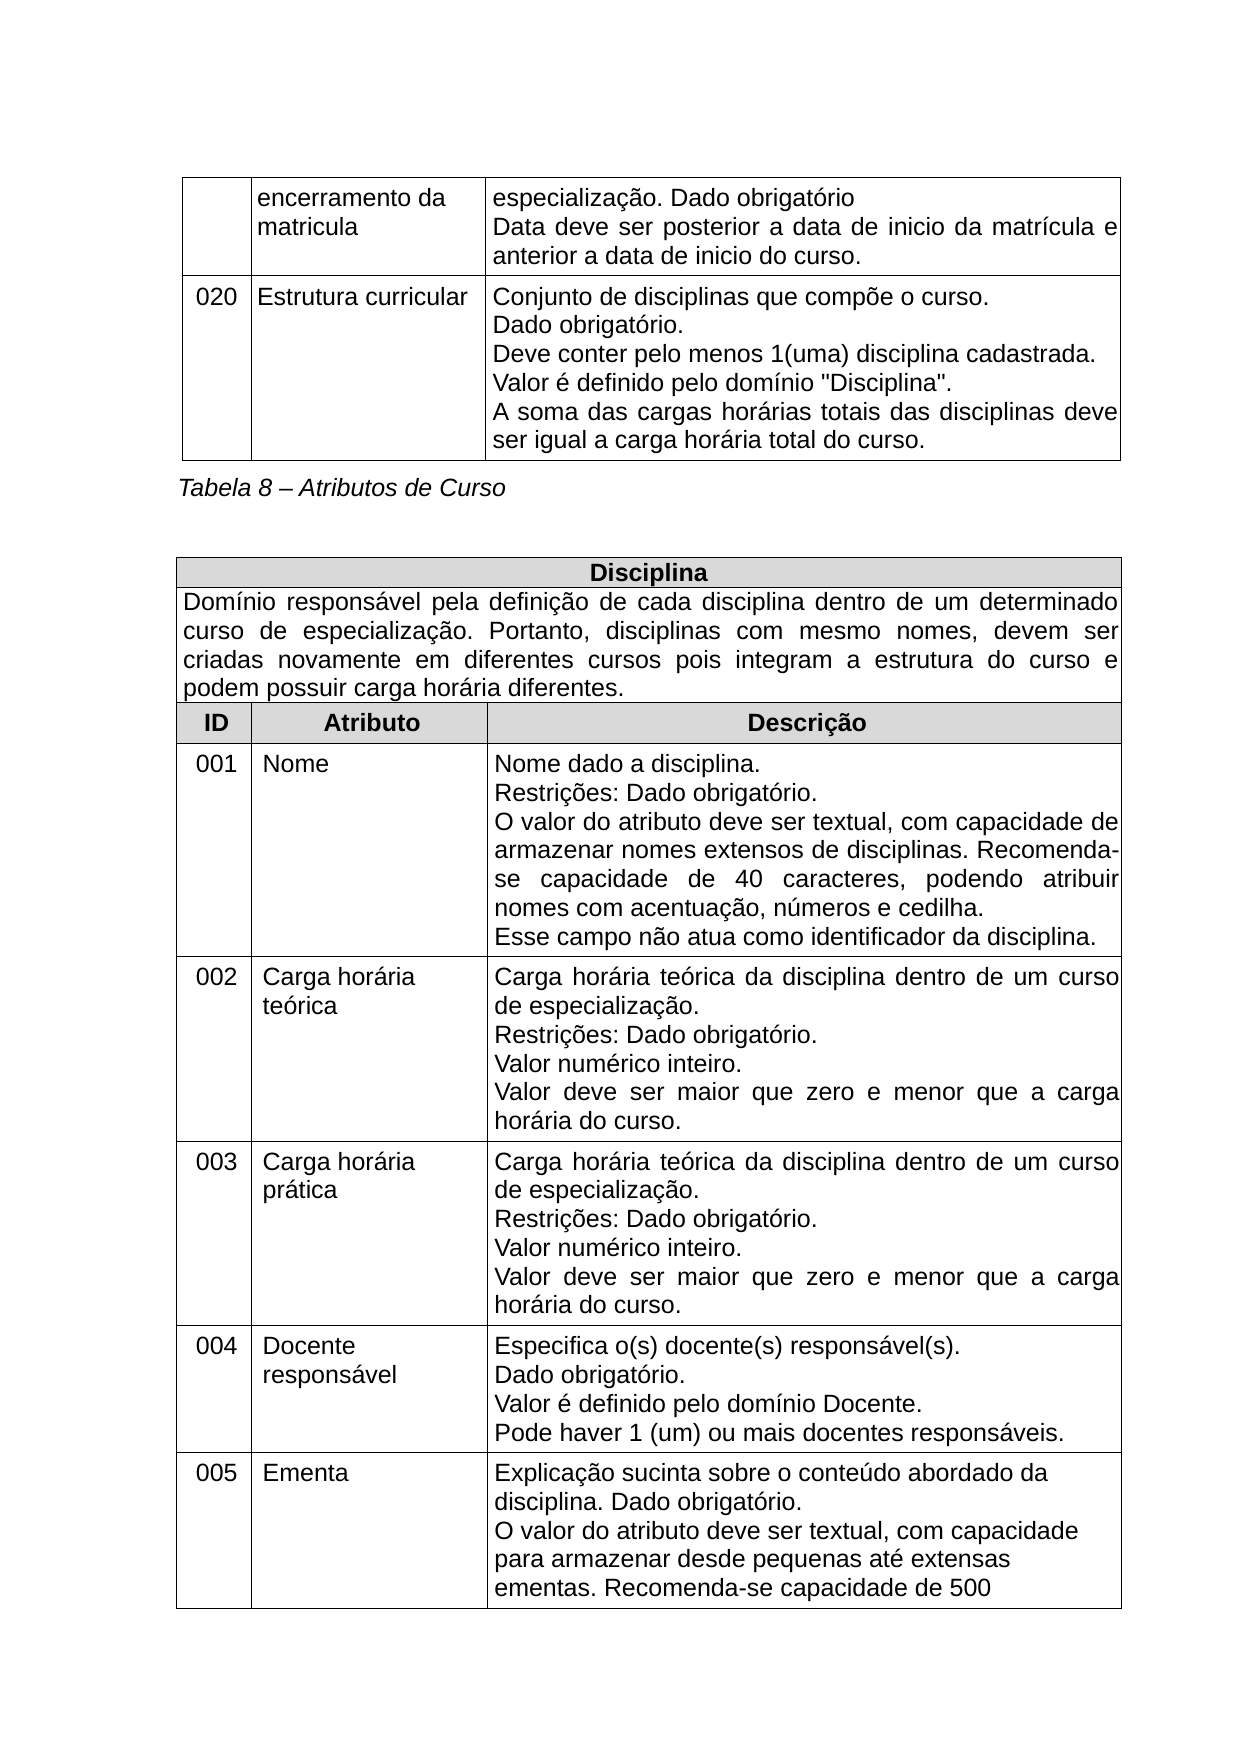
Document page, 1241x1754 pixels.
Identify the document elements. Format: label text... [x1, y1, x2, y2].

table_cell [183, 178, 251, 275]
table_cell Conjunto de disciplinas que compõe o curso. Dado obrigatório. Deve conter pelo menos 1(uma) disciplina cadastrada. Valor é definido pelo domínio "Disciplina". A soma das cargas horárias totais das disciplinas deve ser igual a carga horária total do curso. [486, 276, 1120, 460]
table_cell 002 [177, 957, 251, 1141]
table_cell Estrutura curricular [252, 276, 485, 460]
table_cell especialização. Dado obrigatório Data deve ser posterior a data de inicio da matrícula e anterior a data de inicio do curso. [486, 178, 1120, 275]
table_cell Atributo [252, 703, 487, 743]
table_cell Docente responsável [252, 1326, 487, 1452]
table_cell 001 [177, 744, 251, 956]
table_cell Carga horária prática [252, 1142, 487, 1325]
table_cell Descrição [488, 703, 1121, 743]
table_cell ID [177, 703, 251, 743]
table_cell 004 [177, 1326, 251, 1452]
table_cell Ementa [252, 1453, 487, 1608]
table_cell Especifica o(s) docente(s) responsável(s). Dado obrigatório. Valor é definido pelo domínio Docente. Pode haver 1 (um) ou mais docentes responsáveis. [488, 1326, 1121, 1452]
text Tabela 8 – Atributos de Curso [177, 473, 1122, 502]
table_cell Carga horária teórica da disciplina dentro de um curso de especialização. Restrições: Dado obrigatório. Valor numérico inteiro. Valor deve ser maior que zero e menor que a carga horária do curso. [488, 1142, 1121, 1325]
table_cell Nome dado a disciplina. Restrições: Dado obrigatório. O valor do atributo deve ser textual, com capacidade de armazenar nomes extensos de disciplinas. Recomenda-se capacidade de 40 caracteres, podendo atribuir nomes com acentuação, números e cedilha. Esse campo não atua como identificador da disciplina. [488, 744, 1121, 956]
table_cell 020 [183, 276, 251, 460]
table_cell Carga horária teórica da disciplina dentro de um curso de especialização. Restrições: Dado obrigatório. Valor numérico inteiro. Valor deve ser maior que zero e menor que a carga horária do curso. [488, 957, 1121, 1141]
table_cell Carga horária teórica [252, 957, 487, 1141]
table_cell 005 [177, 1453, 251, 1608]
table_cell Explicação sucinta sobre o conteúdo abordado da disciplina. Dado obrigatório. O valor do atributo deve ser textual, com capacidade para armazenar desde pequenas até extensas ementas. Recomenda-se capacidade de 500 [488, 1453, 1121, 1608]
table_cell Domínio responsável pela definição de cada disciplina dentro de um determinado curso de especialização. Portanto, disciplinas com mesmo nomes, devem ser criadas novamente em diferentes cursos pois integram a estrutura do curso e podem possuir carga horária diferentes. [177, 588, 1121, 702]
table_cell 003 [177, 1142, 251, 1325]
table_cell Nome [252, 744, 487, 956]
table_cell encerramento da matricula [252, 178, 485, 275]
table_header Disciplina [177, 558, 1121, 587]
